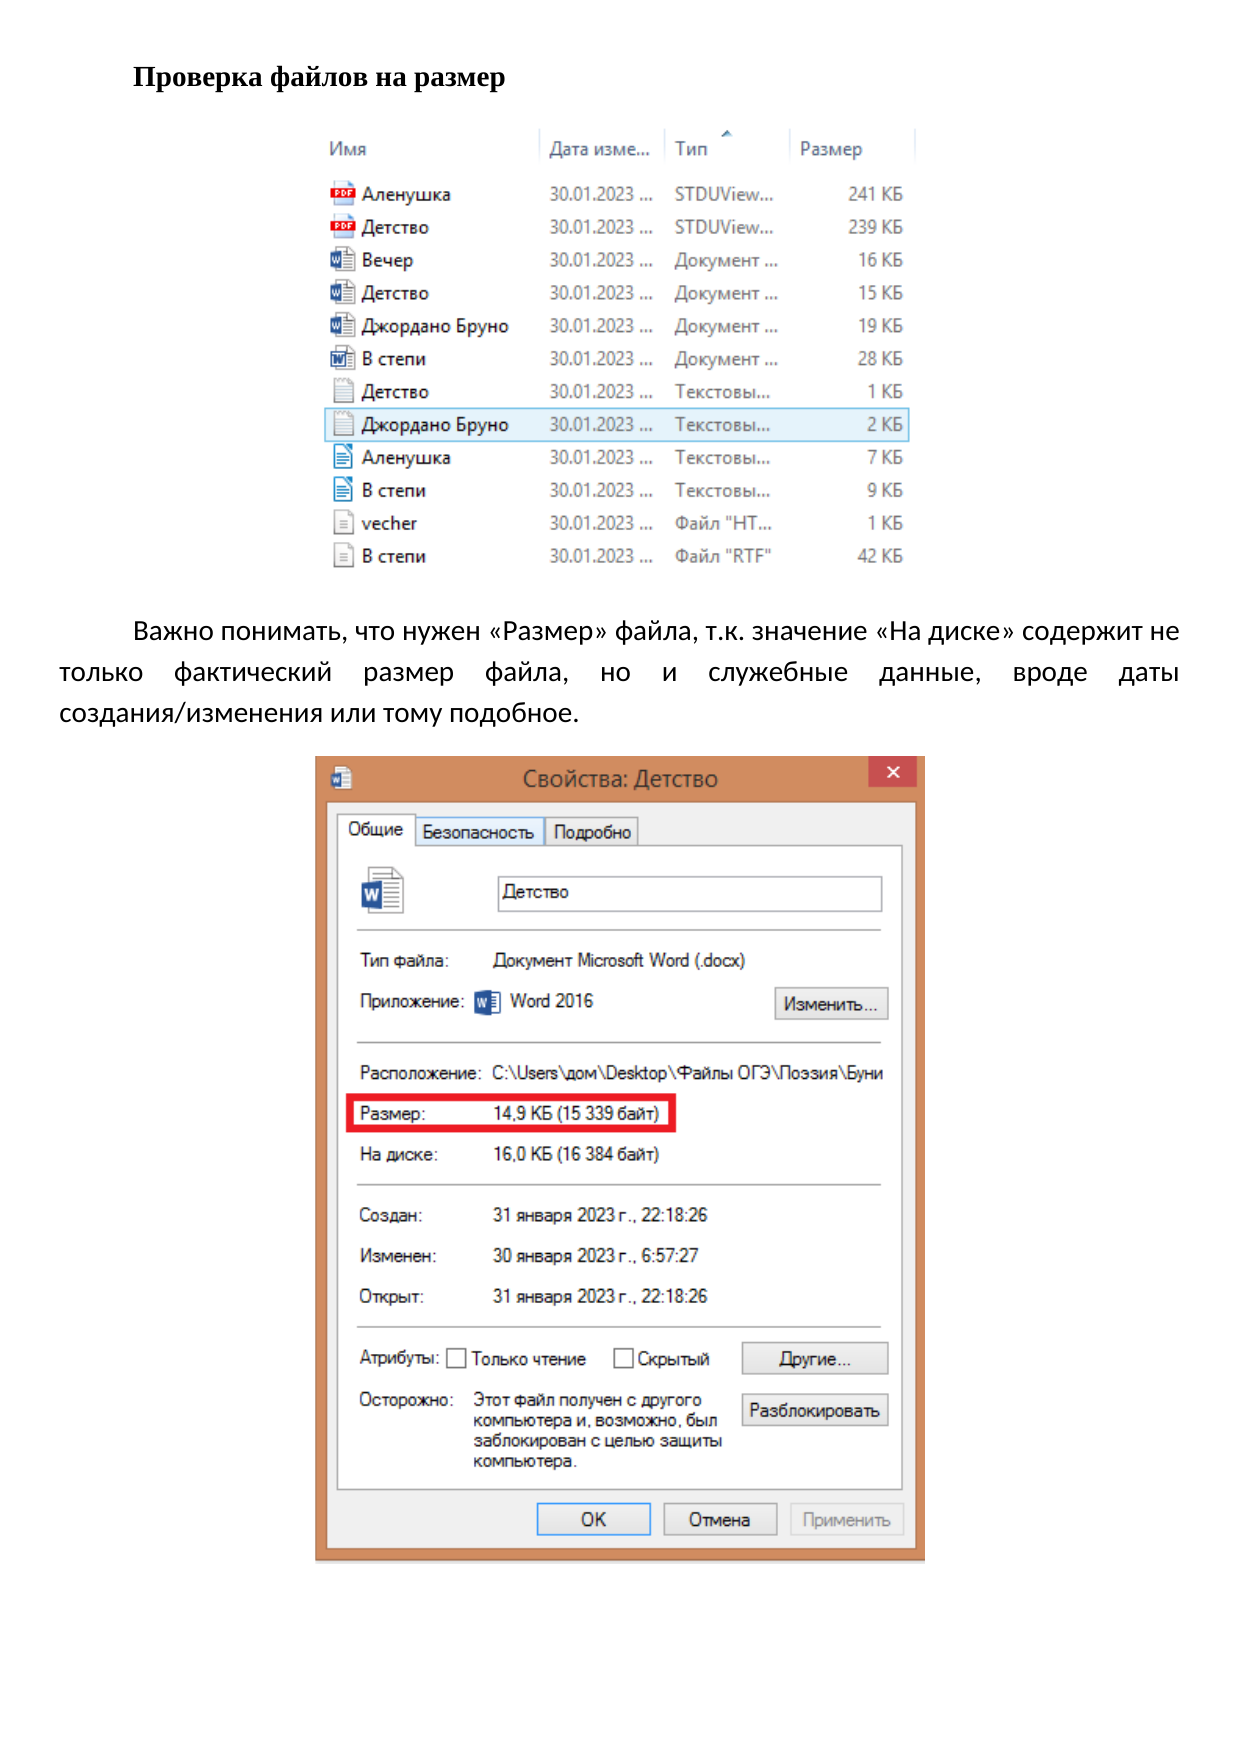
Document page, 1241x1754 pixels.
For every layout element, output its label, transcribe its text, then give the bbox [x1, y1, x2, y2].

text Проверка файлов на размер [59, 59, 1181, 93]
picture [312, 118, 927, 588]
text Важно понимать, что нужен «Размер» файла, т.к. значение «На диске» содержит не только фактический размер файла, но и служебные данные, вроде даты создания/изменения или тому подобное. [59, 612, 1181, 730]
picture [315, 756, 925, 1564]
